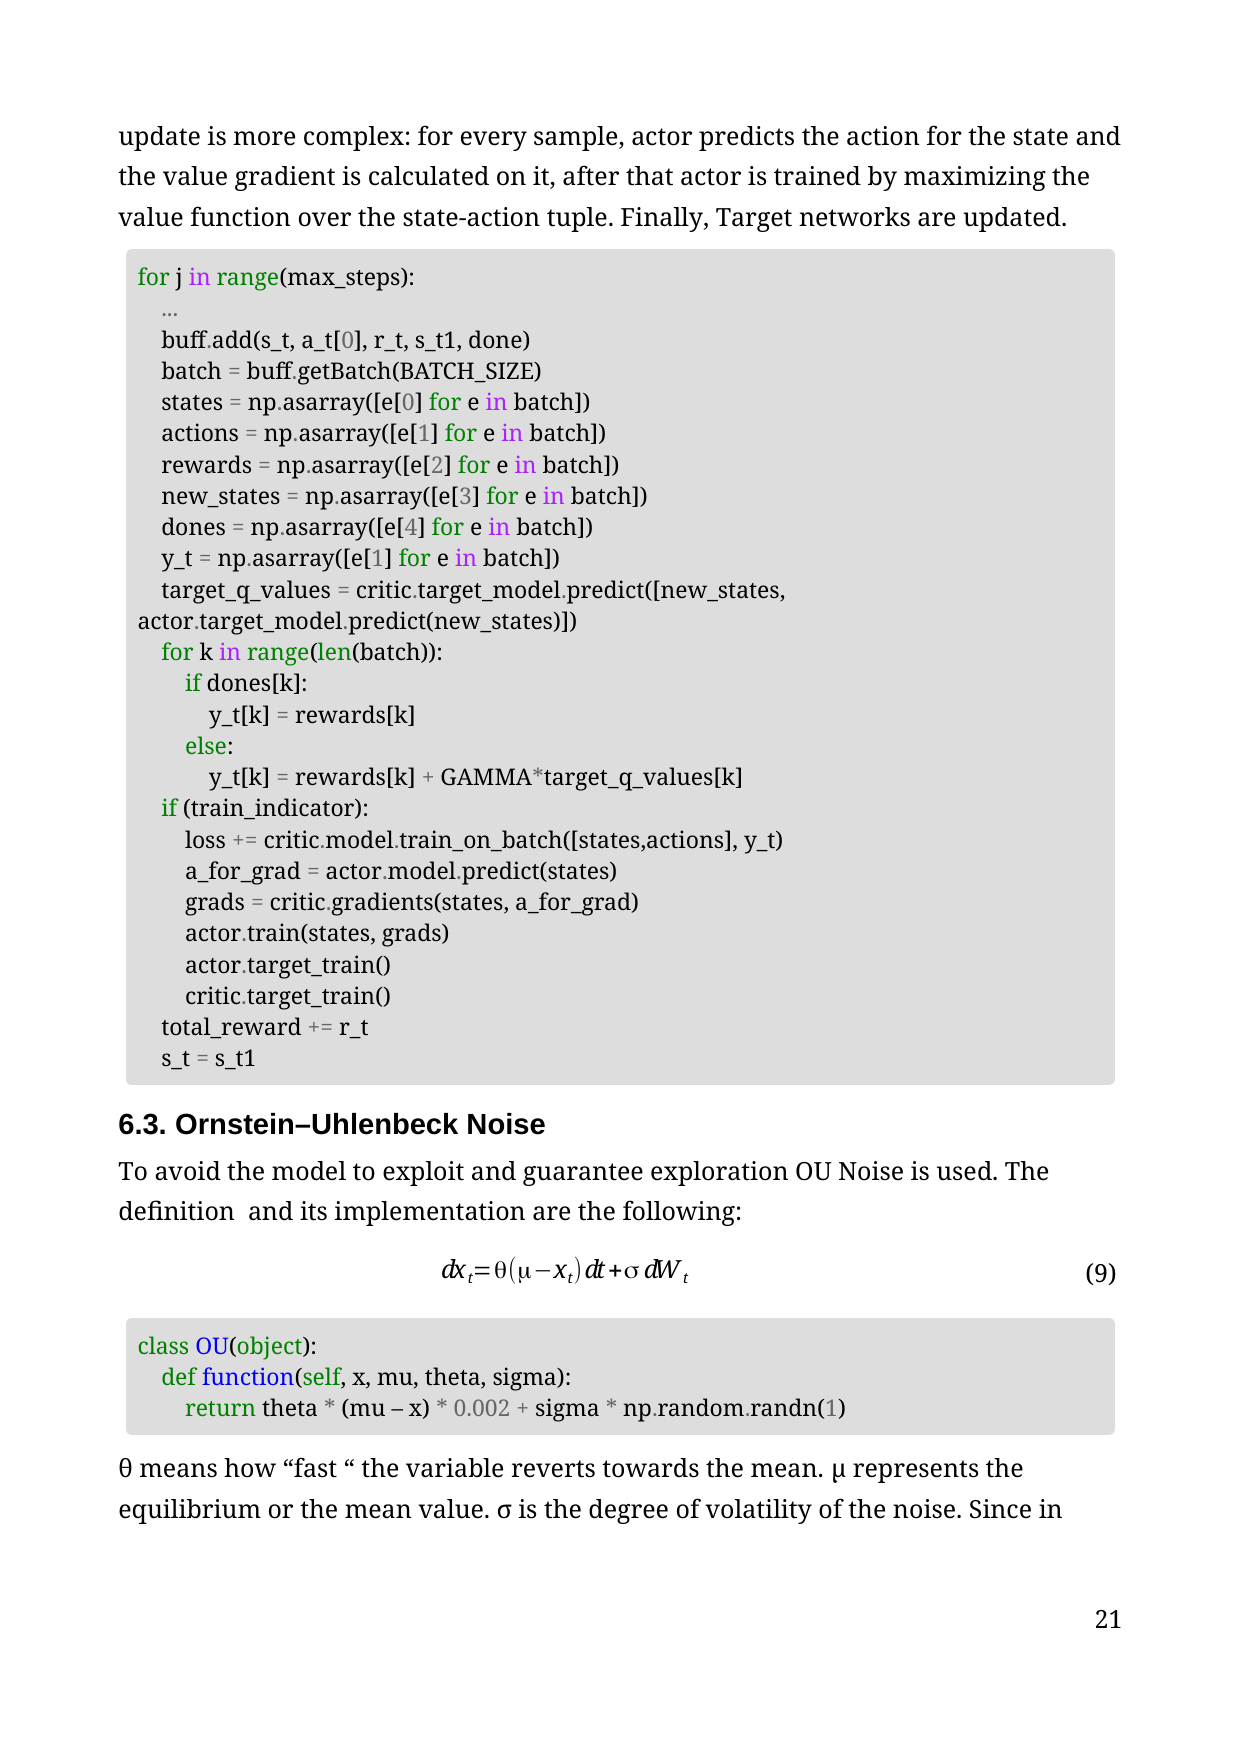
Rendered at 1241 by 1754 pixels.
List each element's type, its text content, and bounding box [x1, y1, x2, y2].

text update is more complex: for every sample, actor predicts the action for the state and the value gradient is calculated on it, after that actor is trained by maximizing the value function over the state-action tuple. Finally, Target networks are updated. [118, 118, 1122, 234]
text θ means how “fast “ the variable reverts towards the mean. μ represents the equilibrium or the mean value. σ is the degree of volatility of the noise. Since in [118, 1451, 1122, 1526]
subtitle Ornstein–Uhlenbeck Noise [118, 1107, 1122, 1141]
text To avoid the model to exploit and guarantee exploration OU Noise is used. The definition and its implementation are the following: [118, 1153, 1122, 1228]
table_header (9) [1010, 1250, 1122, 1295]
table_header [118, 1250, 1010, 1295]
